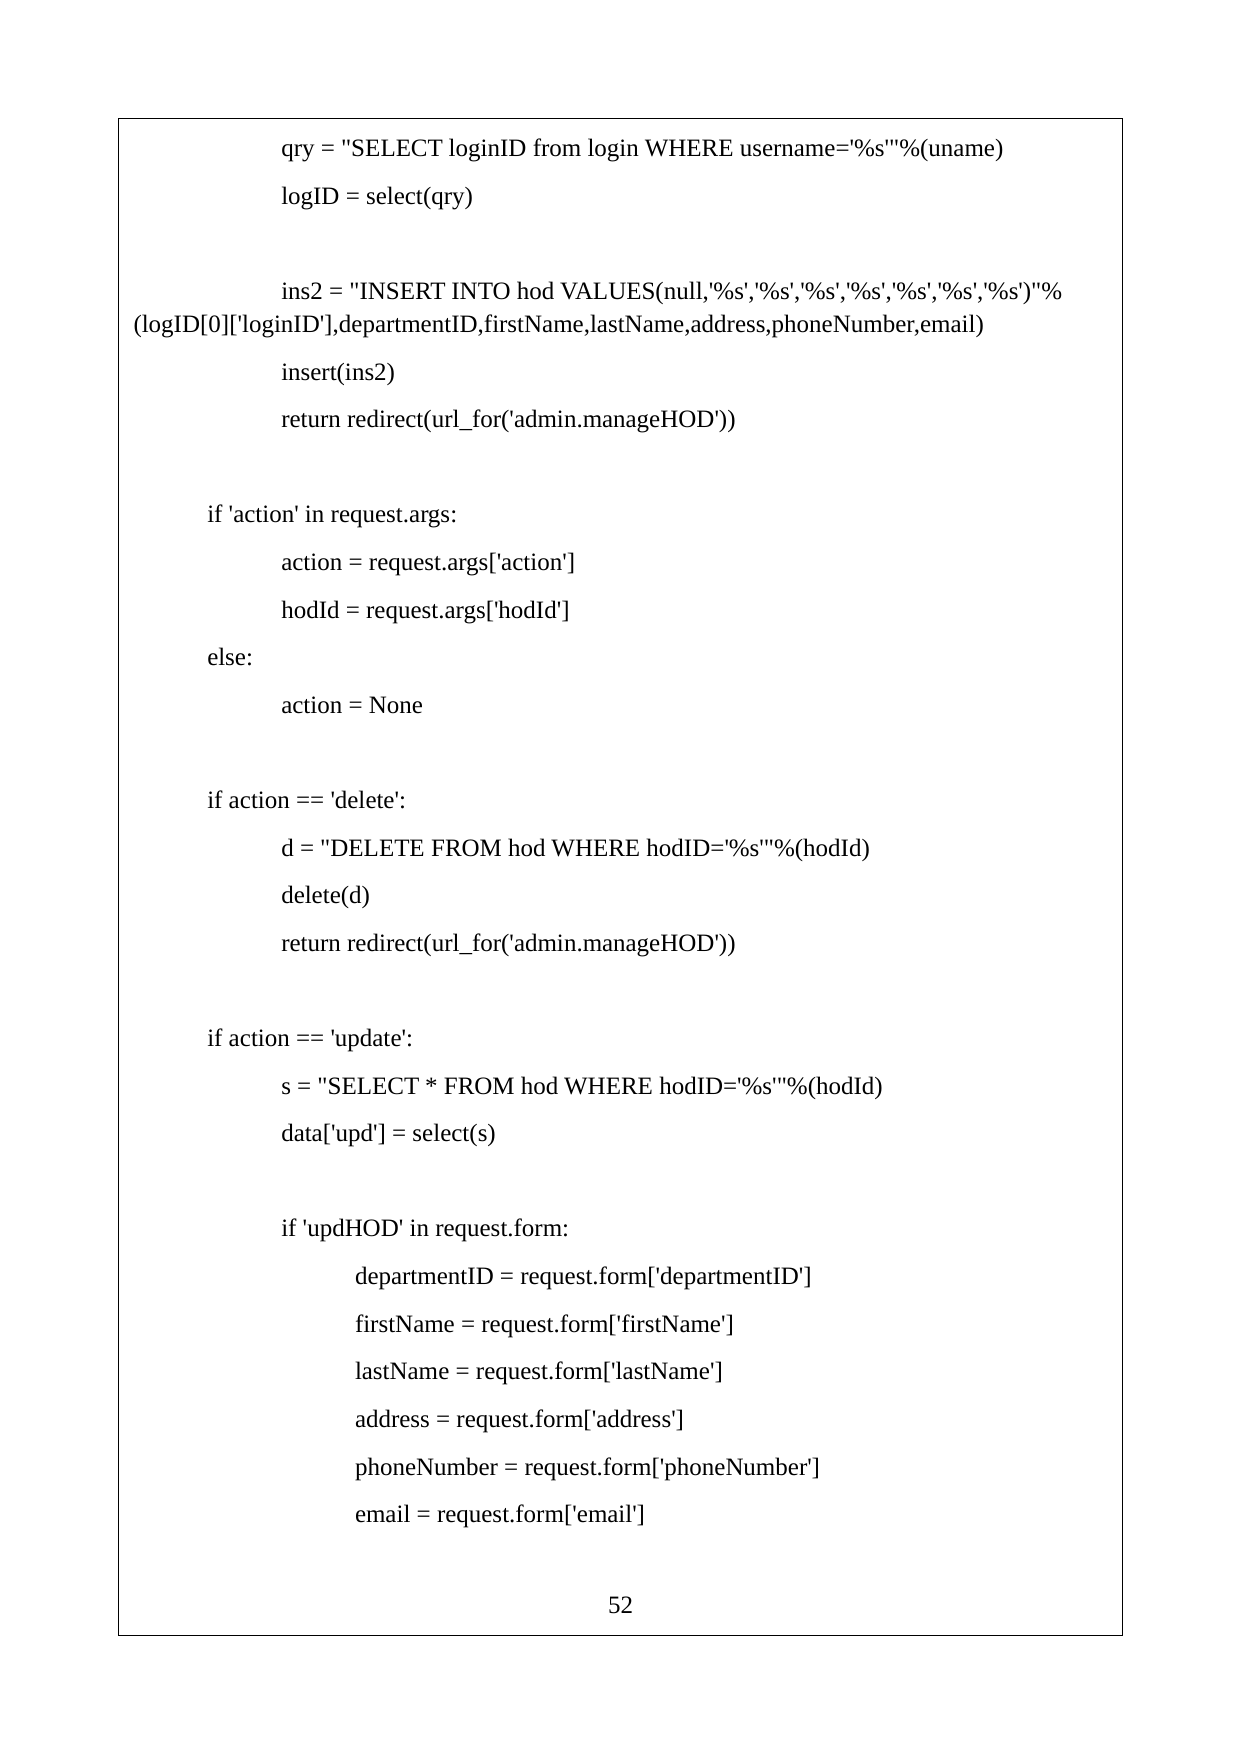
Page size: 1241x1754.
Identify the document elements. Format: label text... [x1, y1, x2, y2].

text return redirect(url_for('admin.manageHOD')) [133, 404, 1107, 433]
text lastName = request.form['lastName'] [133, 1356, 1107, 1385]
text qry = "SELECT loginID from login WHERE username='%s'"%(uname) [133, 133, 1107, 162]
text if 'action' in request.args: [133, 499, 1107, 528]
text return redirect(url_for('admin.manageHOD')) [133, 928, 1107, 957]
text email = request.form['email'] [133, 1499, 1107, 1528]
text action = request.args['action'] [133, 547, 1107, 576]
text data['upd'] = select(s) [133, 1118, 1107, 1147]
text if action == 'delete': [133, 785, 1107, 814]
text logID = select(qry) [133, 181, 1107, 209]
text else: [133, 642, 1107, 671]
text firstName = request.form['firstName'] [133, 1309, 1107, 1337]
text ins2 = "INSERT INTO hod VALUES(null,'%s','%s','%s','%s','%s','%s','%s')"%(logID[0]['loginID'],departmentID,firstName,lastName,address,phoneNumber,email) [133, 276, 1107, 338]
text delete(d) [133, 880, 1107, 909]
text insert(ins2) [133, 357, 1107, 385]
text s = "SELECT * FROM hod WHERE hodID='%s'"%(hodId) [133, 1071, 1107, 1099]
text phoneNumber = request.form['phoneNumber'] [133, 1452, 1107, 1480]
text address = request.form['address'] [133, 1404, 1107, 1433]
text d = "DELETE FROM hod WHERE hodID='%s'"%(hodId) [133, 833, 1107, 861]
text if 'updHOD' in request.form: [133, 1213, 1107, 1242]
text hodId = request.args['hodId'] [133, 595, 1107, 623]
text if action == 'update': [133, 1023, 1107, 1052]
text action = None [133, 690, 1107, 719]
text departmentID = request.form['departmentID'] [133, 1261, 1107, 1290]
